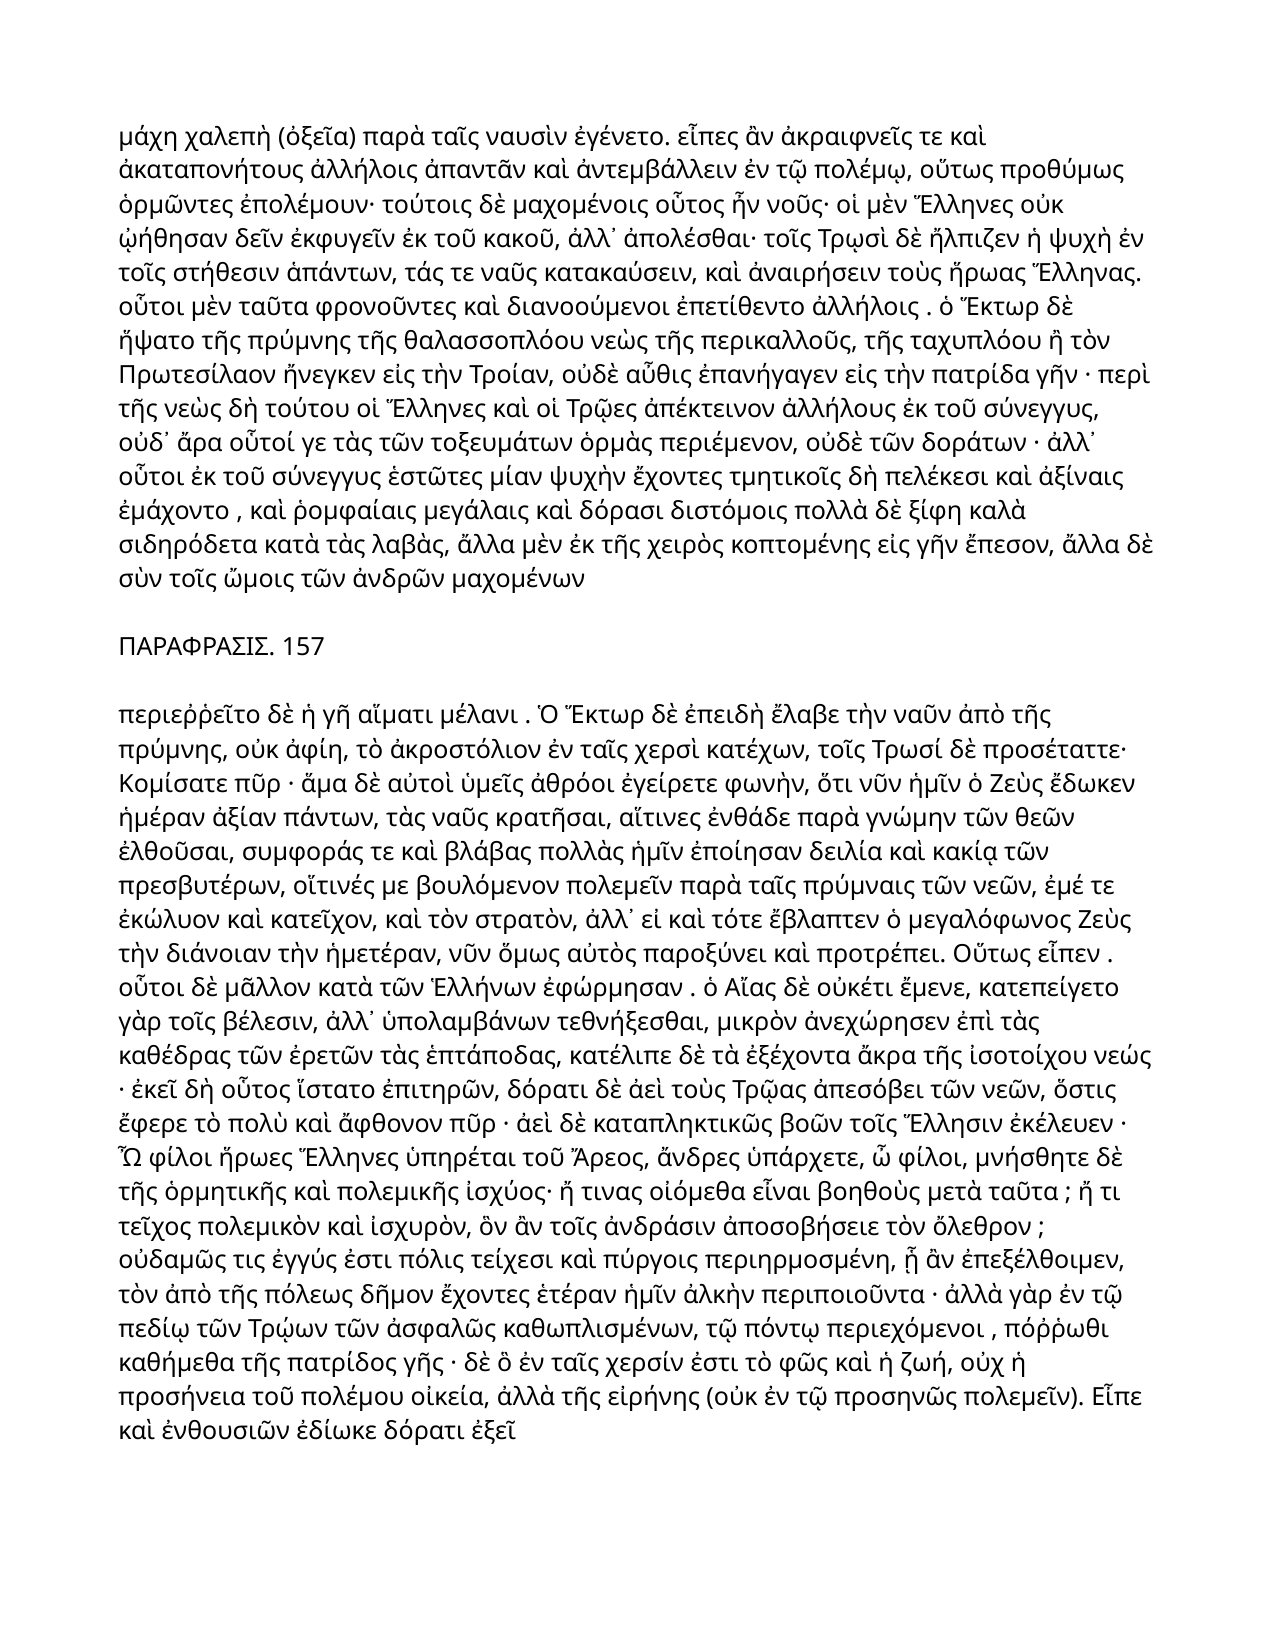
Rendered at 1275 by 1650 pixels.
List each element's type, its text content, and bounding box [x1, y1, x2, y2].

text ΠΑΡΑΦΡΑΣΙΣ. 157 [118, 629, 1157, 663]
text μάχη χαλεπὴ (ὀξεῖα) παρὰ ταῖς ναυσὶν ἐγένετο. εἶπες ἂν ἀκραιφνεῖς τε καὶ ἀκαταπονήτους ἀλλήλοις ἀπαντᾶν καὶ ἀντεμβάλλειν ἐν τῷ πολέμῳ, οὕτως προθύμως ὁρμῶντες ἐπολέμουν· τούτοις δὲ μαχομένοις οὗτος ἦν νοῦς· οἱ μὲν Ἕλληνες οὐκ ᾠήθησαν δεῖν ἐκφυγεῖν ἐκ τοῦ κακοῦ, ἀλλ᾽ ἀπολέσθαι· τοῖς Τρῳσὶ δὲ ἤλπιζεν ἡ ψυχὴ ἐν τοῖς στήθεσιν ἁπάντων, τάς τε ναῦς κατακαύσειν, καὶ ἀναιρήσειν τοὺς ἥρωας Ἕλληνας. οὗτοι μὲν ταῦτα φρονοῦντες καὶ διανοούμενοι ἐπετίθεντο ἀλλήλοις . ὁ Ἕκτωρ δὲ ἥψατο τῆς πρύμνης τῆς θαλασσοπλόου νεὼς τῆς περικαλλοῦς, τῆς ταχυπλόου ἢ τὸν Πρωτεσίλαον ἤνεγκεν εἰς τὴν Τροίαν, οὐδὲ αὖθις ἐπανήγαγεν εἰς τὴν πατρίδα γῆν · περὶ τῆς νεὼς δὴ τούτου οἱ Ἕλληνες καὶ οἱ Τρῷες ἀπέκτεινον ἀλλήλους ἐκ τοῦ σύνεγγυς, οὐδ᾽ ἄρα οὗτοί γε τὰς τῶν τοξευμάτων ὁρμὰς περιέμενον, οὐδὲ τῶν δοράτων · ἀλλ᾽ οὗτοι ἐκ τοῦ σύνεγγυς ἑστῶτες μίαν ψυχὴν ἔχοντες τμητικοῖς δὴ πελέκεσι καὶ ἀξίναις ἐμάχοντο , καὶ ῥομφαίαις μεγάλαις καὶ δόρασι διστόμοις πολλὰ δὲ ξίφη καλὰ σιδηρόδετα κατὰ τὰς λαβὰς, ἄλλα μὲν ἐκ τῆς χειρὸς κοπτομένης εἰς γῆν ἔπεσον, ἄλλα δὲ σὺν τοῖς ὤμοις τῶν ἀνδρῶν μαχομένων [118, 118, 1157, 595]
text περιεῤῥεῖτο δὲ ἡ γῆ αἵματι μέλανι . Ὁ Ἕκτωρ δὲ ἐπειδὴ ἔλαβε τὴν ναῦν ἀπὸ τῆς πρύμνης, οὐκ ἀφίη, τὸ ἀκροστόλιον ἐν ταῖς χερσὶ κατέχων, τοῖς Τρωσί δὲ προσέταττε· Κομίσατε πῦρ · ἅμα δὲ αὐτοὶ ὑμεῖς ἀθρόοι ἐγείρετε φωνὴν, ὅτι νῦν ἡμῖν ὁ Ζεὺς ἔδωκεν ἡμέραν ἀξίαν πάντων, τὰς ναῦς κρατῆσαι, αἵτινες ἐνθάδε παρὰ γνώμην τῶν θεῶν ἐλθοῦσαι, συμφοράς τε καὶ βλάβας πολλὰς ἡμῖν ἐποίησαν δειλία καὶ κακίᾳ τῶν πρεσβυτέρων, οἵτινές με βουλόμενον πολεμεῖν παρὰ ταῖς πρύμναις τῶν νεῶν, ἐμέ τε ἐκώλυον καὶ κατεῖχον, καὶ τὸν στρατὸν, ἀλλ᾽ εἰ καὶ τότε ἔβλαπτεν ὁ μεγαλόφωνος Ζεὺς τὴν διάνοιαν τὴν ἡμετέραν, νῦν ὅμως αὐτὸς παροξύνει καὶ προτρέπει. Οὕτως εἶπεν . οὗτοι δὲ μᾶλλον κατὰ τῶν Ἑλλήνων ἐφώρμησαν . ὁ Αἴας δὲ οὐκέτι ἔμενε, κατεπείγετο γὰρ τοῖς βέλεσιν, ἀλλ᾽ ὑπολαμβάνων τεθνήξεσθαι, μικρὸν ἀνεχώρησεν ἐπὶ τὰς καθέδρας τῶν ἐρετῶν τὰς ἑπτάποδας, κατέλιπε δὲ τὰ ἐξέχοντα ἄκρα τῆς ἰσοτοίχου νεώς · ἐκεῖ δὴ οὗτος ἵστατο ἐπιτηρῶν, δόρατι δὲ ἀεὶ τοὺς Τρῷας ἀπεσόβει τῶν νεῶν, ὅστις ἔφερε τὸ πολὺ καὶ ἄφθονον πῦρ · ἀεὶ δὲ καταπληκτικῶς βοῶν τοῖς Ἕλλησιν ἐκέλευεν · Ὦ φίλοι ἥρωες Ἕλληνες ὑπηρέται τοῦ Ἄρεος, ἄνδρες ὑπάρχετε, ὦ φίλοι, μνήσθητε δὲ τῆς ὁρμητικῆς καὶ πολεμικῆς ἰσχύος· ἤ τινας οἰόμεθα εἶναι βοηθοὺς μετὰ ταῦτα ; ἤ τι τεῖχος πολεμικὸν καὶ ἰσχυρὸν, ὃν ἂν τοῖς ἀνδράσιν ἀποσοβήσειε τὸν ὄλεθρον ; οὐδαμῶς τις ἐγγύς ἐστι πόλις τείχεσι καὶ πύργοις περιηρμοσμένη, ᾗ ἂν ἐπεξέλθοιμεν, τὸν ἀπὸ τῆς πόλεως δῆμον ἔχοντες ἑτέραν ἡμῖν ἀλκὴν περιποιοῦντα · ἀλλὰ γὰρ ἐν τῷ πεδίῳ τῶν Τρῴων τῶν ἀσφαλῶς καθωπλισμένων, τῷ πόντῳ περιεχόμενοι , πόῤῥωθι καθήμεθα τῆς πατρίδος γῆς · δὲ ὃ ἐν ταῖς χερσίν ἐστι τὸ φῶς καὶ ἡ ζωή, οὐχ ἡ προσήνεια τοῦ πολέμου οἰκεία, ἀλλὰ τῆς εἰρήνης (οὐκ ἐν τῷ προσηνῶς πολεμεῖν). Εἶπε καὶ ἐνθουσιῶν ἐδίωκε δόρατι ἐξεῖ [118, 697, 1157, 1447]
